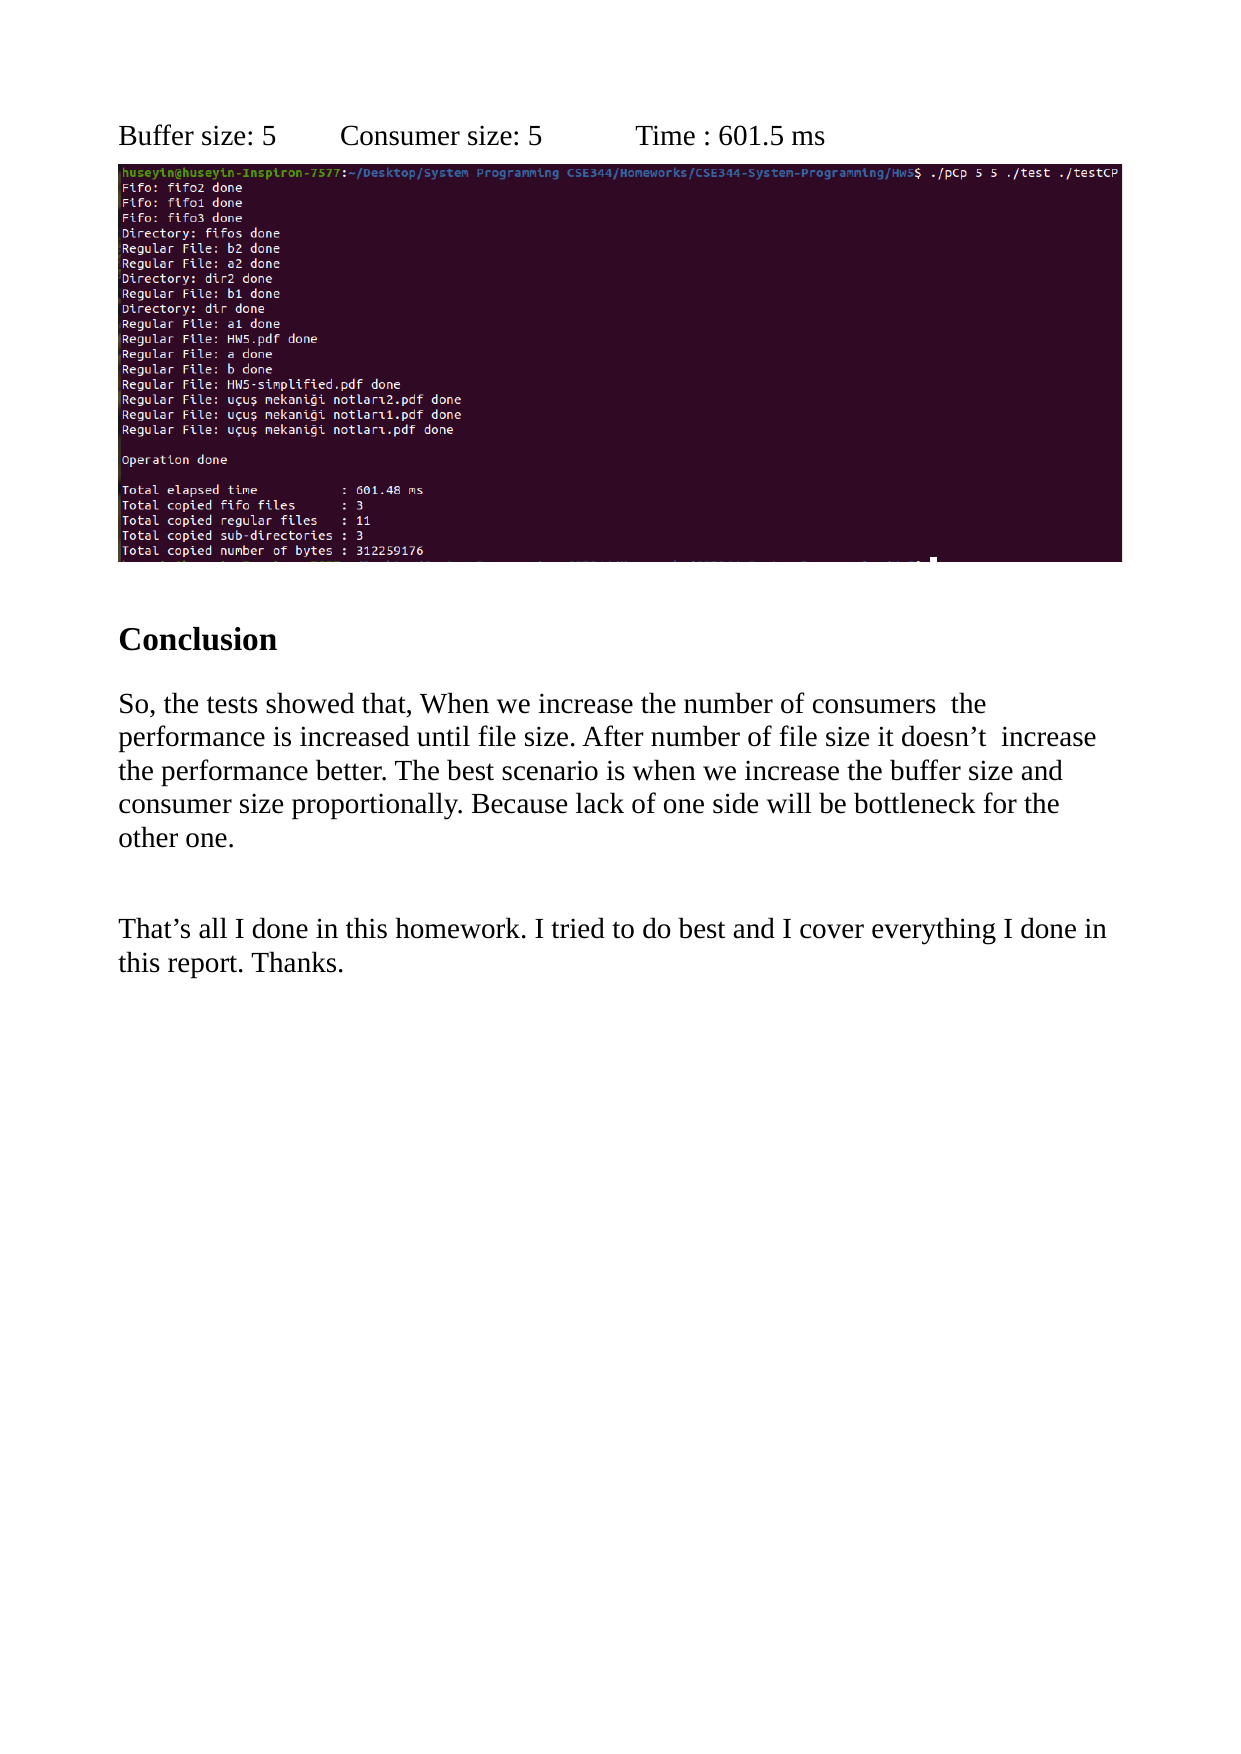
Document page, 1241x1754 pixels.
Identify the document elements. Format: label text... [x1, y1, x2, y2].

text Buffer size: 5 Consumer size: 5 Time : 601.5 ms [118, 118, 1122, 152]
picture [118, 164, 1123, 562]
text That’s all I done in this homework. I tried to do best and I cover everything I done in this report. Thanks. [118, 911, 1122, 978]
text Conclusion [118, 619, 1122, 657]
text So, the tests showed that, When we increase the number of consumers the performance is increased until file size. After number of file size it doesn’t increase the performance better. The best scenario is when we increase the buffer size and consumer size proportionally. Because lack of one side will be bottleneck for the other one. [118, 686, 1122, 854]
